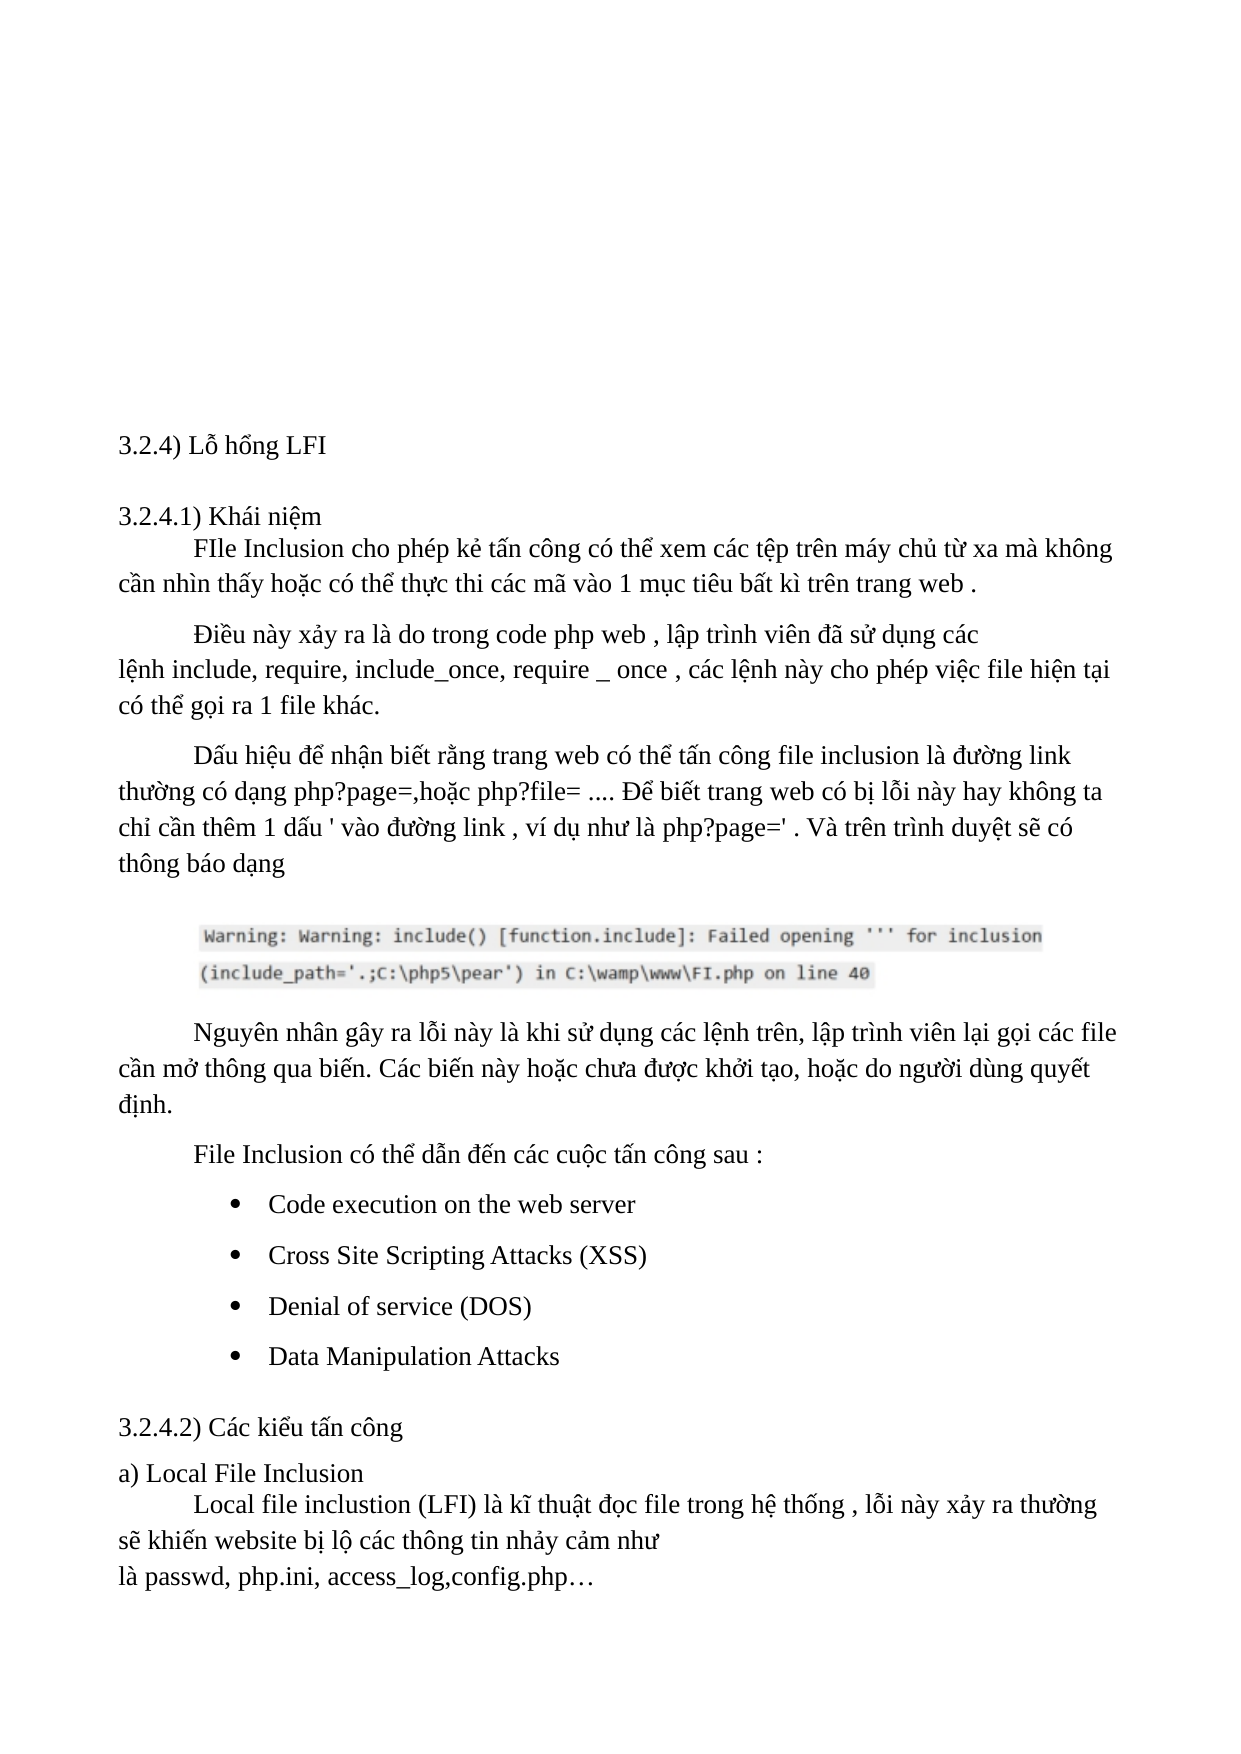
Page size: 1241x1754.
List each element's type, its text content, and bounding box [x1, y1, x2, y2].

text FIle Inclusion cho phép kẻ tấn công có thể xem các tệp trên máy chủ từ xa mà không cần nhìn thấy hoặc có thể thực thi các mã vào 1 mục tiêu bất kì trên trang web . [118, 532, 1122, 598]
text Nguyên nhân gây ra lỗi này là khi sử dụng các lệnh trên, lập trình viên lại gọi các file cần mở thông qua biến. Các biến này hoặc chưa được khởi tạo, hoặc do người dùng quyết định. [118, 1016, 1122, 1119]
subtitle a) Local File Inclusion [118, 1457, 1122, 1488]
text Điều này xảy ra là do trong code php web , lập trình viên đã sử dụng các lệnh include, require, include_once, require _ once , các lệnh này cho phép việc file hiện tại có thể gọi ra 1 file khác. [118, 618, 1122, 720]
list Data Manipulation Attacks [231, 1340, 1122, 1371]
subtitle 3.2.4.1) Khái niệm [118, 501, 1122, 532]
text 3.2.4) Lỗ hổng LFI [118, 429, 1122, 461]
text Dấu hiệu để nhận biết rằng trang web có thể tấn công file inclusion là đường link thường có dạng php?page=,hoặc php?file= .... Để biết trang web có bị lỗi này hay không ta chỉ cần thêm 1 dấu ' vào đường link , ví dụ như là php?page=' . Và trên trình duyệt sẽ có thông báo dạng [118, 739, 1122, 878]
text File Inclusion có thể dẫn đến các cuộc tấn công sau : [118, 1138, 1122, 1169]
text Local file inclustion (LFI) là kĩ thuật đọc file trong hệ thống , lỗi này xảy ra thường sẽ khiến website bị lộ các thông tin nhảy cảm như là passwd, php.ini, access_log,config.php… [118, 1488, 1122, 1591]
list Cross Site Scripting Attacks (XSS) [231, 1239, 1122, 1270]
list Denial of service (DOS) [231, 1289, 1122, 1321]
list Code execution on the web server [231, 1188, 1122, 1220]
subtitle 3.2.4.2) Các kiểu tấn công [118, 1411, 1122, 1443]
